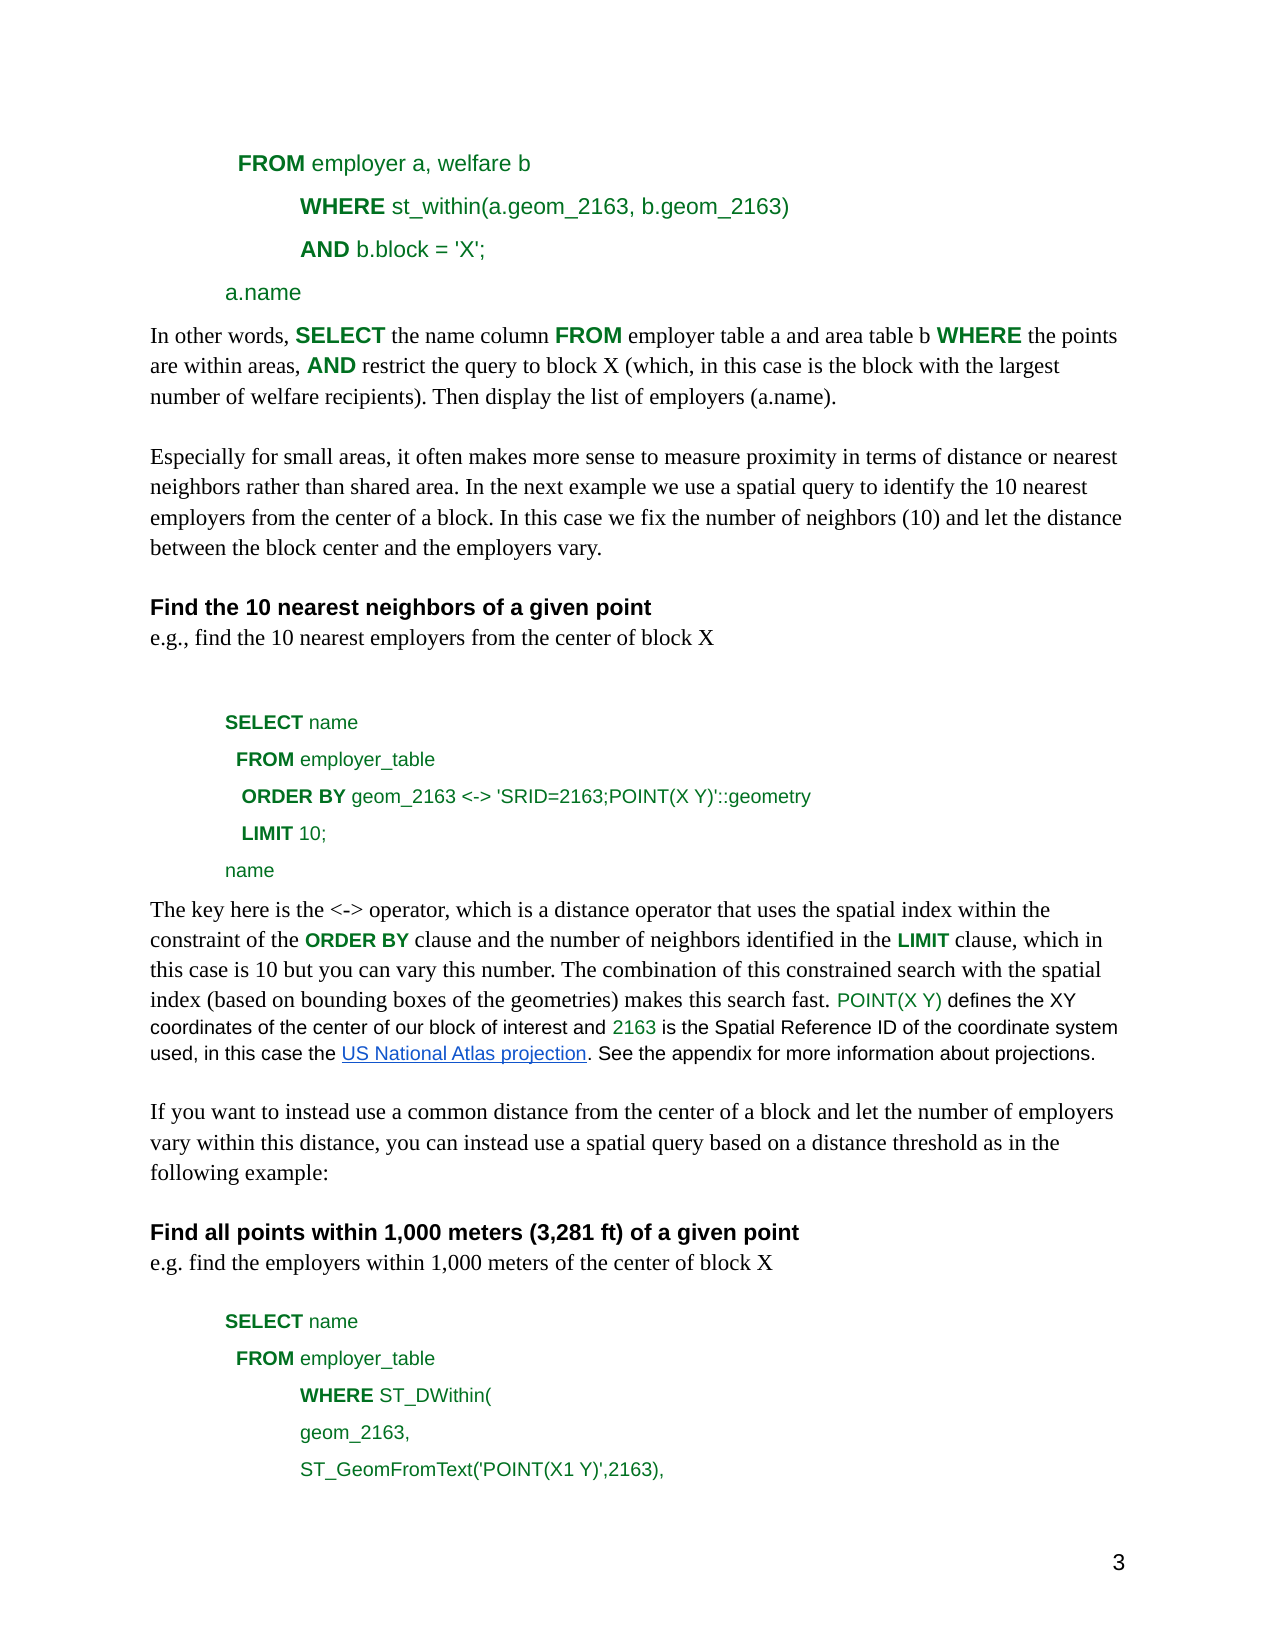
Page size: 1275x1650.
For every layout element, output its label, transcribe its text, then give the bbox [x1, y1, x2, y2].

text If you want to instead use a common distance from the center of a block and let the number of employers vary within this distance, you can instead use a spatial query based on a distance threshold as in the following example: [150, 1098, 1125, 1185]
text Especially for small areas, it often makes more sense to measure proximity in terms of distance or nearest neighbors rather than shared area. In the next example we use a spatial query to identify the 10 nearest employers from the center of a block. In this case we fix the number of neighbors (10) and let the distance between the block center and the employers vary. [150, 443, 1125, 560]
text FROM employer_table [225, 748, 1125, 771]
text Find the 10 nearest neighbors of a given point [150, 594, 1125, 621]
text The key here is the <-> operator, which is a distance operator that uses the spatial index within the constraint of the ORDER BY clause and the number of neighbors identified in the LIMIT clause, which in this case is 10 but you can vary this number. The combination of this constrained search with the spatial index (based on bounding boxes of the geometries) makes this search fast. POINT(X Y) defines the XY coordinates of the center of our block of interest and 2163 is the Spatial Reference ID of the coordinate system used, in this case the US National Atlas projection. See the appendix for more information about projections. [150, 896, 1125, 1065]
text FROM employer_table [225, 1347, 1125, 1369]
text e.g., find the 10 nearest employers from the center of block X [150, 624, 1125, 651]
text a.name [225, 279, 1125, 305]
text geom_2163, [225, 1421, 1125, 1443]
text SELECT name [225, 711, 1125, 733]
text ORDER BY geom_2163 <-> 'SRID=2163;POINT(X Y)'::geometry [225, 785, 1125, 807]
text ST_GeomFromText('POINT(X1 Y)',2163), [225, 1458, 1125, 1480]
text SELECT name [225, 1310, 1125, 1332]
text AND b.block = 'X'; [225, 236, 1125, 262]
text WHERE ST_DWithin( [225, 1384, 1125, 1406]
text Find all points within 1,000 meters (3,281 ft) of a given point [150, 1219, 1125, 1246]
text WHERE st_within(a.geom_2163, b.geom_2163) [225, 193, 1125, 219]
text FROM employer a, welfare b [225, 150, 1125, 176]
text e.g. find the employers within 1,000 meters of the center of block X [150, 1249, 1125, 1276]
text name [225, 859, 1125, 881]
text In other words, SELECT the name column FROM employer table a and area table b WHERE the points are within areas, AND restrict the query to block X (which, in this case is the block with the largest number of welfare recipients). Then display the list of employers (a.name). [150, 322, 1125, 409]
text LIMIT 10; [225, 822, 1125, 844]
